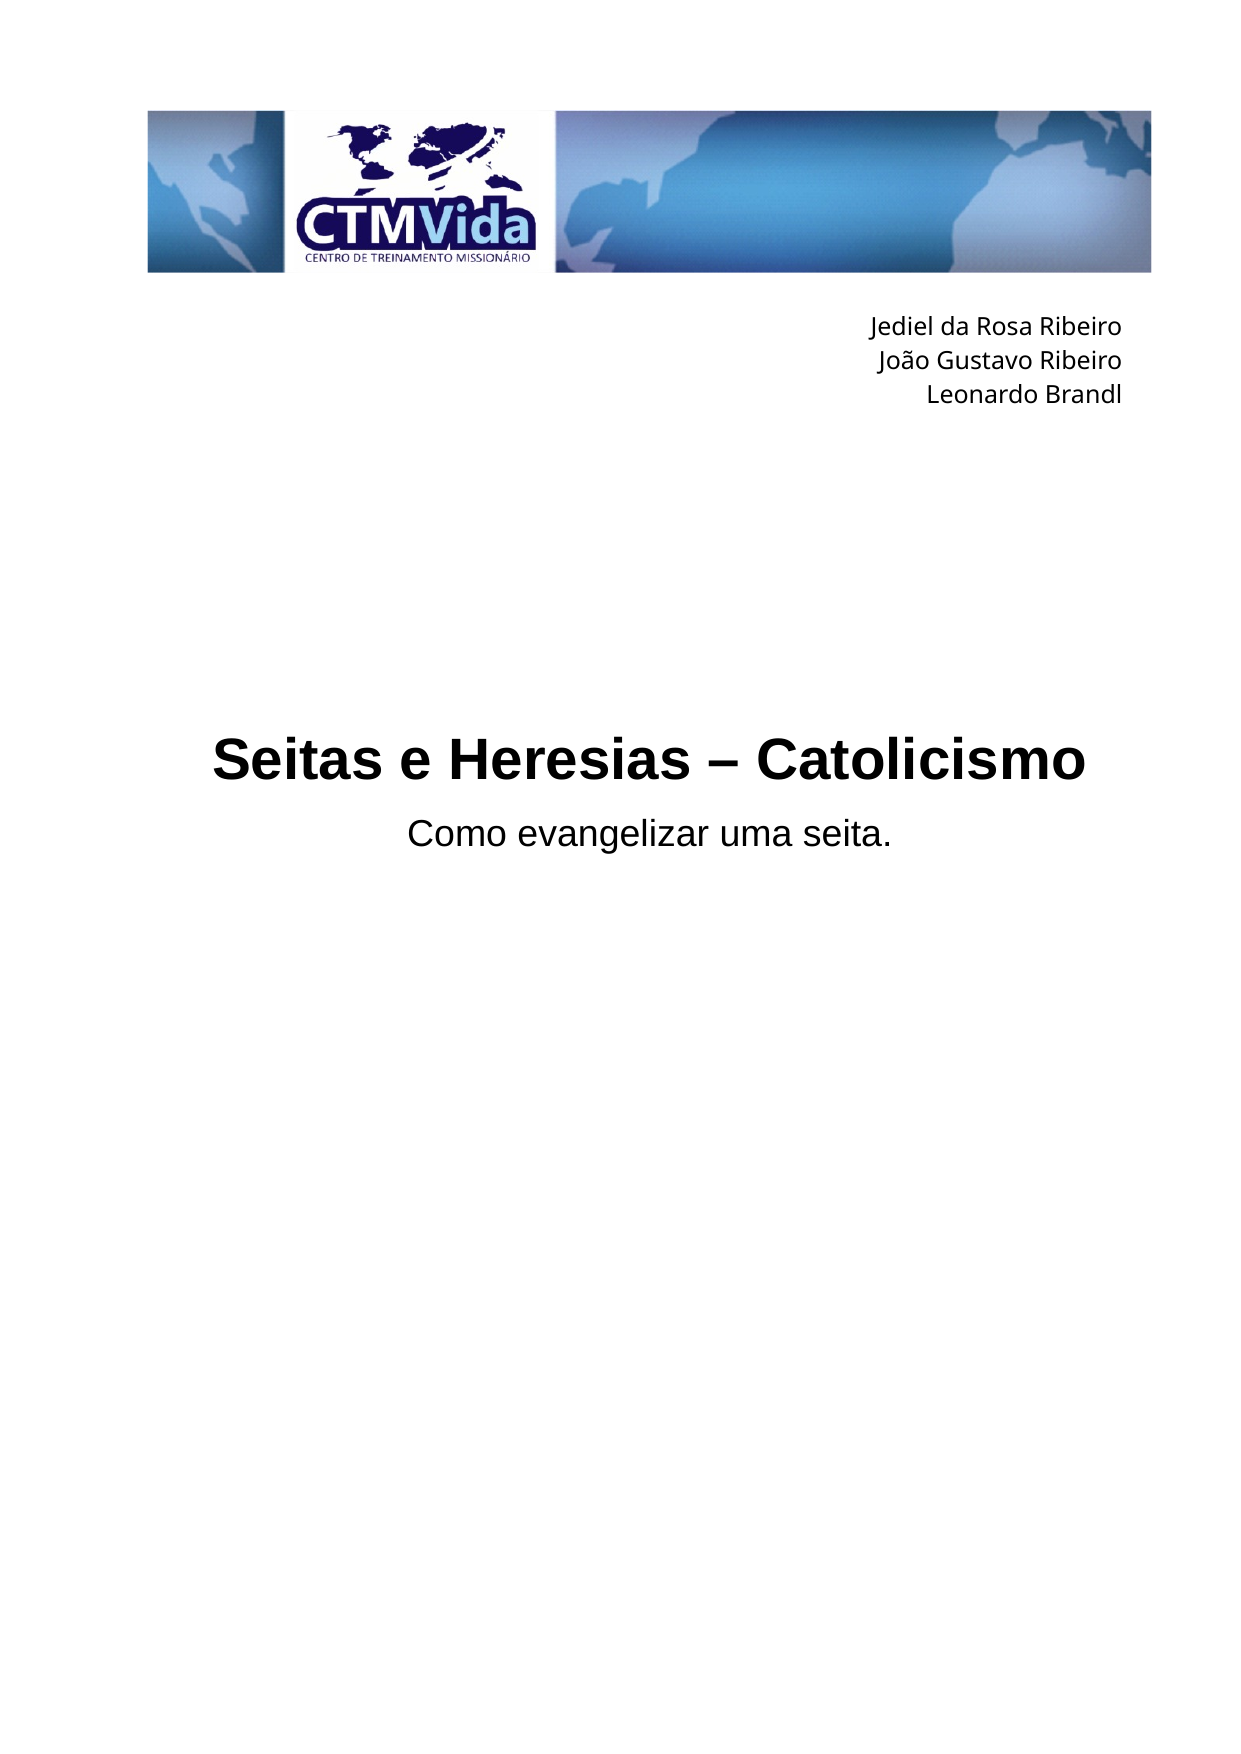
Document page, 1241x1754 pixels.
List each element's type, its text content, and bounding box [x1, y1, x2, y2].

picture [147, 110, 1152, 273]
subtitle Jediel da Rosa Ribeiro João Gustavo Ribeiro Leonardo Brandl [177, 309, 1122, 411]
subtitle Como evangelizar uma seita. [177, 811, 1122, 854]
title Seitas e Heresias – Catolicismo [177, 725, 1122, 792]
